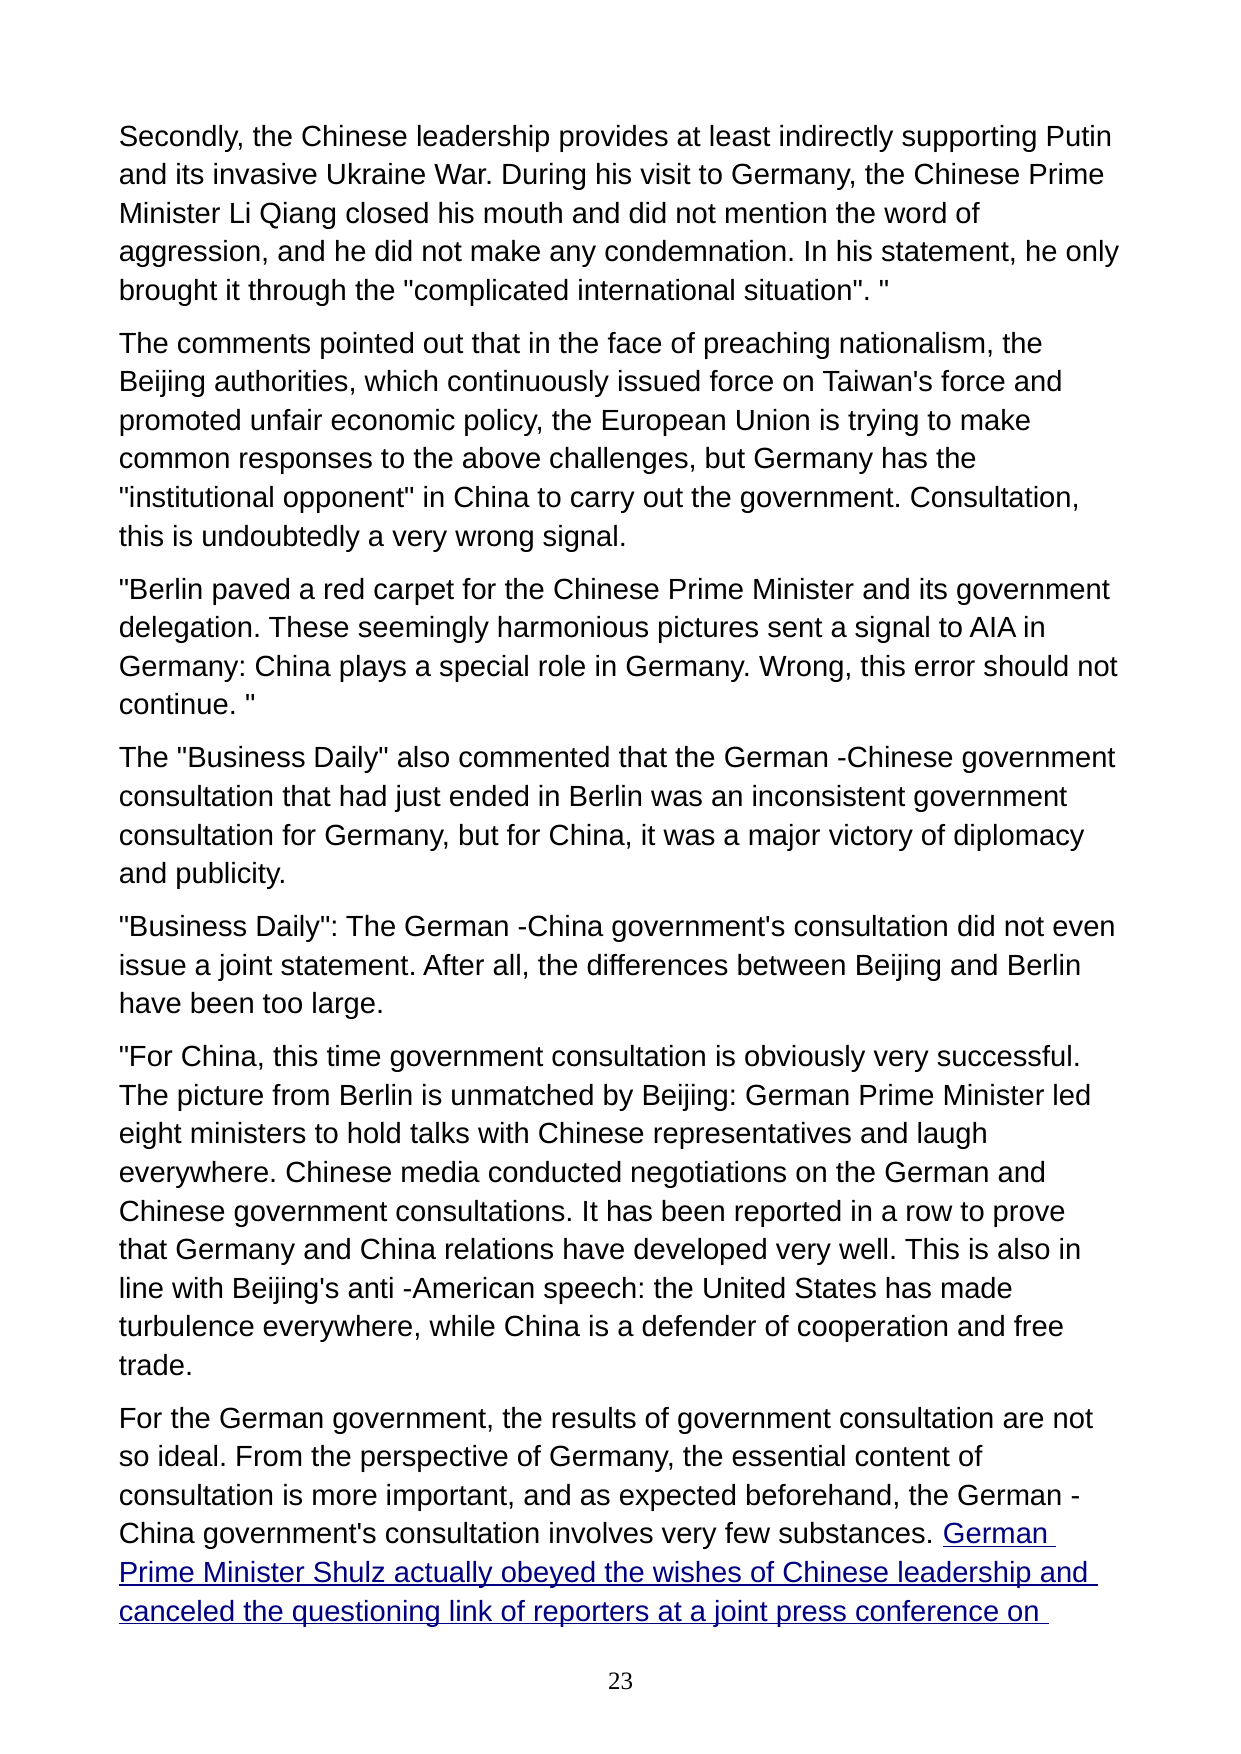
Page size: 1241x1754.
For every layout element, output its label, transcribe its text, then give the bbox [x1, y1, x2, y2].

text Secondly, the Chinese leadership provides at least indirectly supporting Putin and its invasive Ukraine War. During his visit to Germany, the Chinese Prime Minister Li Qiang closed his mouth and did not mention the word of aggression, and he did not make any condemnation. In his statement, he only brought it through the "complicated international situation". " [118, 118, 1122, 306]
text The "Business Daily" also commented that the German -Chinese government consultation that had just ended in Berlin was an inconsistent government consultation for Germany, but for China, it was a major victory of diplomacy and publicity. [118, 740, 1122, 889]
text "Berlin paved a red carpet for the Chinese Prime Minister and its government delegation. These seemingly harmonious pictures sent a signal to AIA in Germany: China plays a special role in Germany. Wrong, this error should not continue. " [118, 572, 1122, 721]
text "Business Daily": The German -China government's consultation did not even issue a joint statement. After all, the differences between Beijing and Berlin have been too large. [118, 909, 1122, 1020]
text For the German government, the results of government consultation are not so ideal. From the perspective of Germany, the essential content of consultation is more important, and as expected beforehand, the German -China government's consultation involves very few substances. German Prime Minister Shulz actually obeyed the wishes of Chinese leadership and canceled the questioning link of reporters at a joint press conference on [118, 1401, 1122, 1627]
text "For China, this time government consultation is obviously very successful. The picture from Berlin is unmatched by Beijing: German Prime Minister led eight ministers to hold talks with Chinese representatives and laugh everywhere. Chinese media conducted negotiations on the German and Chinese government consultations. It has been reported in a row to prove that Germany and China relations have developed very well. This is also in line with Beijing's anti -American speech: the United States has made turbulence everywhere, while China is a defender of cooperation and free trade. [118, 1039, 1122, 1381]
text The comments pointed out that in the face of preaching nationalism, the Beijing authorities, which continuously issued force on Taiwan's force and promoted unfair economic policy, the European Union is trying to make common responses to the above challenges, but Germany has the "institutional opponent" in China to carry out the government. Consultation, this is undoubtedly a very wrong signal. [118, 326, 1122, 552]
